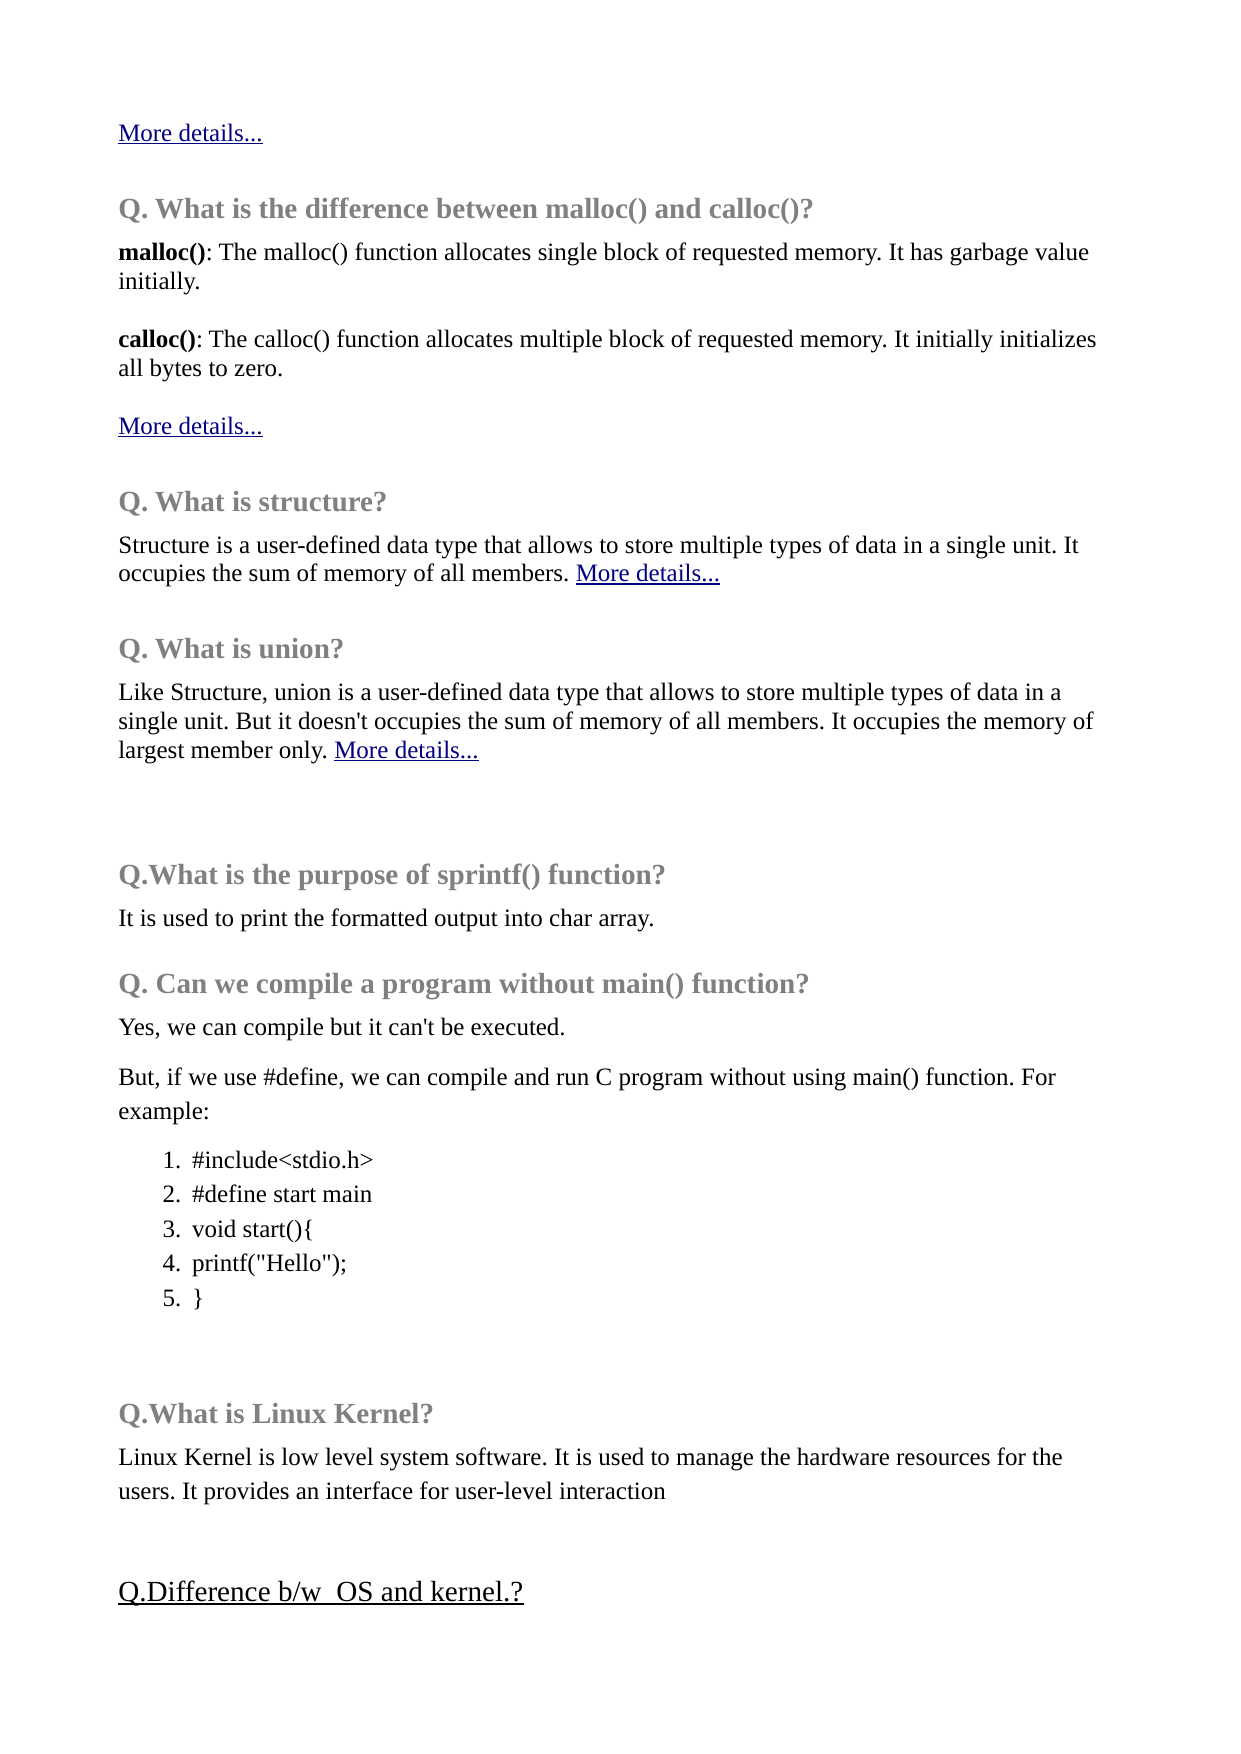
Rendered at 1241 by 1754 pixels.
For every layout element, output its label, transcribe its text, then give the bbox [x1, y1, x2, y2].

subtitle Q. Can we compile a program without main() function? [118, 966, 1122, 1000]
text Structure is a user-defined data type that allows to store multiple types of data in a single unit. It occupies the sum of memory of all members. More details... [118, 530, 1122, 587]
text More details... [118, 411, 1122, 440]
subtitle Q.What is the purpose of sprintf() function? [118, 857, 1122, 890]
text Q.Difference b/w OS and kernel.? [118, 1574, 1122, 1608]
list void start(){ [162, 1214, 1122, 1243]
subtitle Q.What is Linux Kernel? [118, 1396, 1122, 1429]
subtitle Q. What is structure? [118, 484, 1122, 517]
list #define start main [162, 1179, 1122, 1208]
text More details... [118, 118, 1122, 147]
subtitle Q. What is union? [118, 631, 1122, 665]
text It is used to print the formatted output into char array. [118, 903, 1122, 932]
list #include<stdio.h> [162, 1145, 1122, 1174]
text calloc(): The calloc() function allocates multiple block of requested memory. It initially initializes all bytes to zero. [118, 324, 1122, 381]
text Linux Kernel is low level system software. It is used to manage the hardware resources for the users. It provides an interface for user-level interaction [118, 1442, 1122, 1505]
subtitle Q. What is the difference between malloc() and calloc()? [118, 191, 1122, 224]
text But, if we use #define, we can compile and run C program without using main() function. For example: [118, 1062, 1122, 1125]
list } [162, 1283, 1122, 1312]
text malloc(): The malloc() function allocates single block of requested memory. It has garbage value initially. [118, 237, 1122, 294]
list printf("Hello"); [162, 1248, 1122, 1277]
text Yes, we can compile but it can't be executed. [118, 1012, 1122, 1041]
text Like Structure, union is a user-defined data type that allows to store multiple types of data in a single unit. But it doesn't occupies the sum of memory of all members. It occupies the memory of largest member only. More details... [118, 677, 1122, 764]
